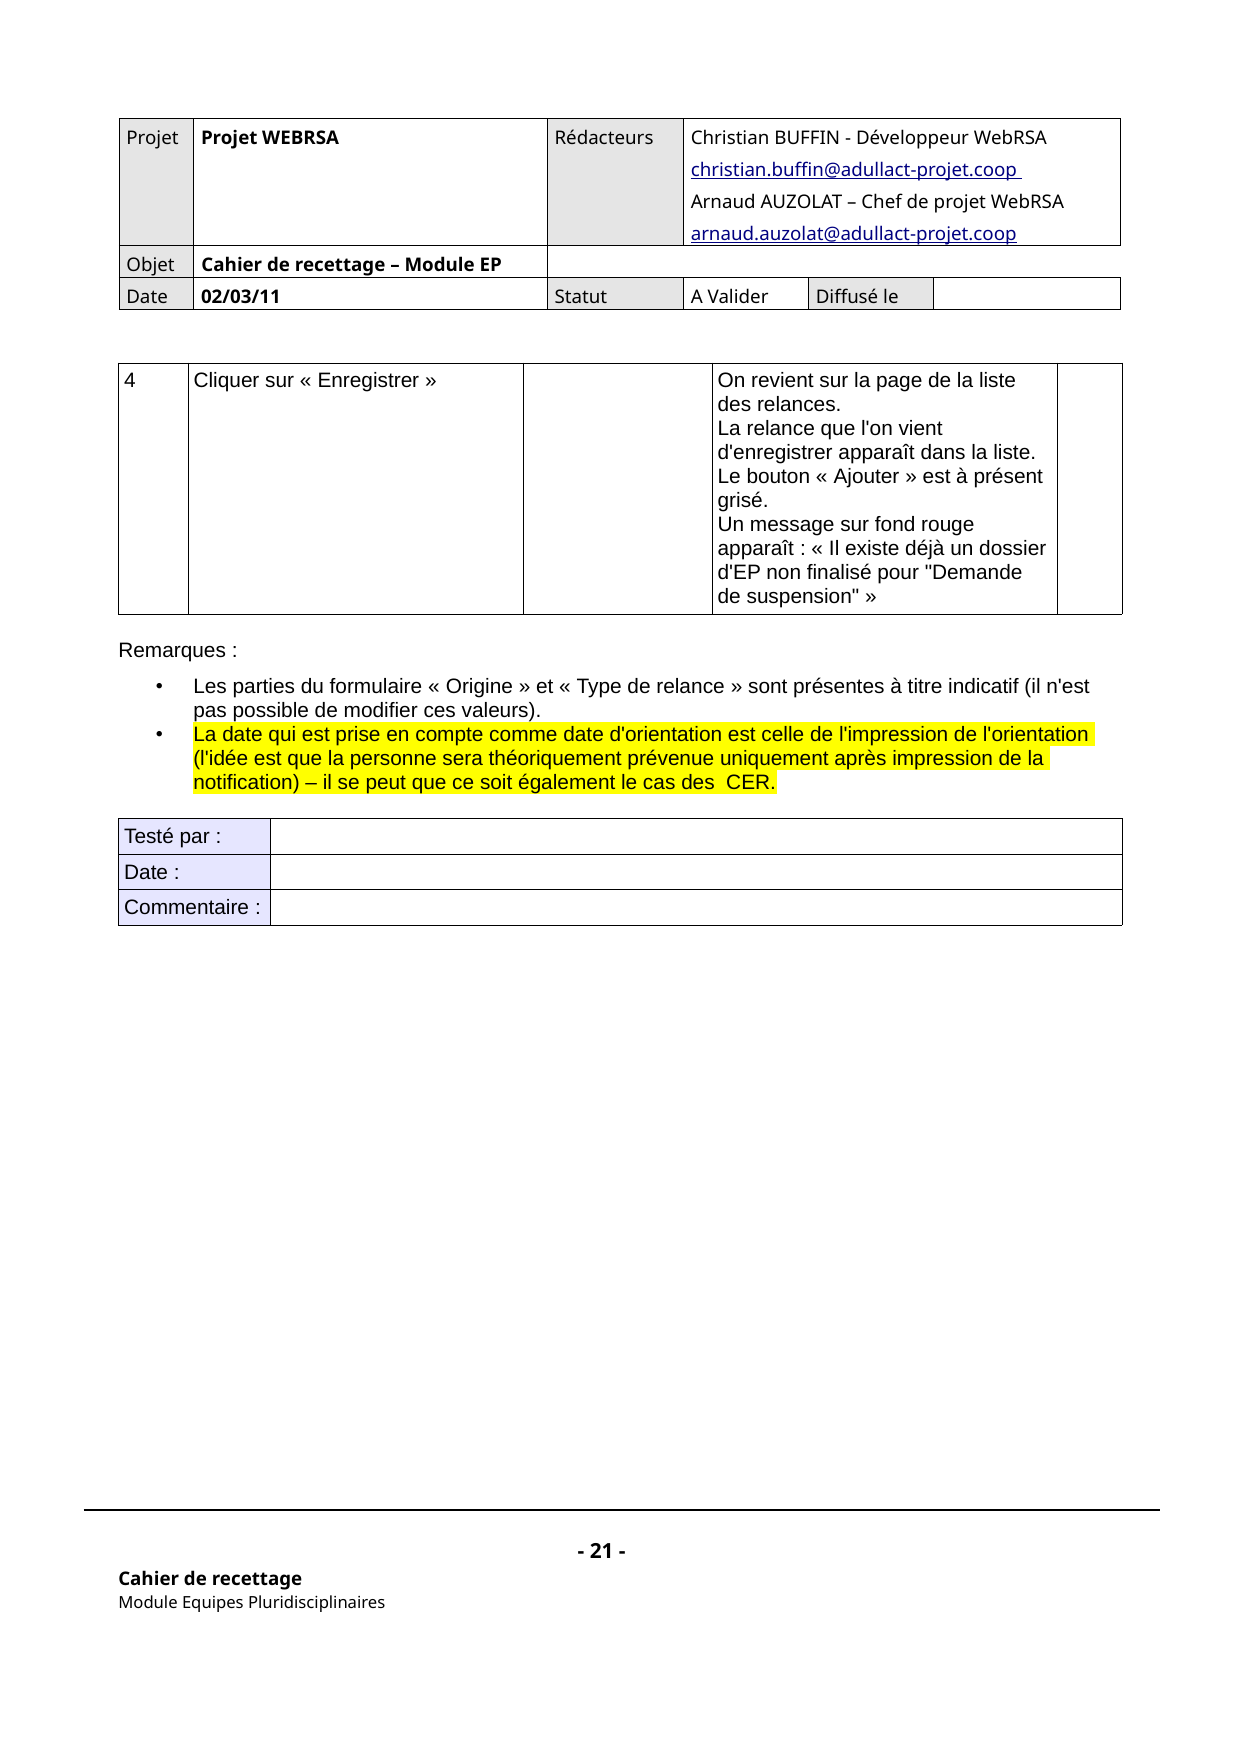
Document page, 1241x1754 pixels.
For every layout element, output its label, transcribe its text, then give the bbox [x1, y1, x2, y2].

table_cell [1058, 364, 1122, 614]
table_header Testé par : [119, 819, 270, 854]
table_cell Commentaire : [119, 890, 270, 925]
table_cell 4 [119, 364, 188, 614]
list Les parties du formulaire « Origine » et « Type de relance » sont présentes à titre indicatif (il n'est pas possible de modifier ces valeurs). [156, 674, 1122, 722]
table_cell Date : [119, 855, 270, 889]
table_cell [271, 890, 1122, 925]
table_cell [524, 364, 712, 614]
table_cell Cliquer sur « Enregistrer » [189, 364, 523, 614]
table_cell [271, 855, 1122, 889]
text Remarques : [118, 638, 1122, 662]
table_cell On revient sur la page de la liste des relances. La relance que l'on vient d'enregistrer apparaît dans la liste. Le bouton « Ajouter » est à présent grisé. Un message sur fond rouge apparaît : « Il existe déjà un dossier d'EP non finalisé pour "Demande de suspension" » [713, 364, 1057, 614]
list La date qui est prise en compte comme date d'orientation est celle de l'impression de l'orientation (l'idée est que la personne sera théoriquement prévenue uniquement après impression de la notification) – il se peut que ce soit également le cas des CER. [156, 722, 1122, 794]
table_header [271, 819, 1122, 854]
